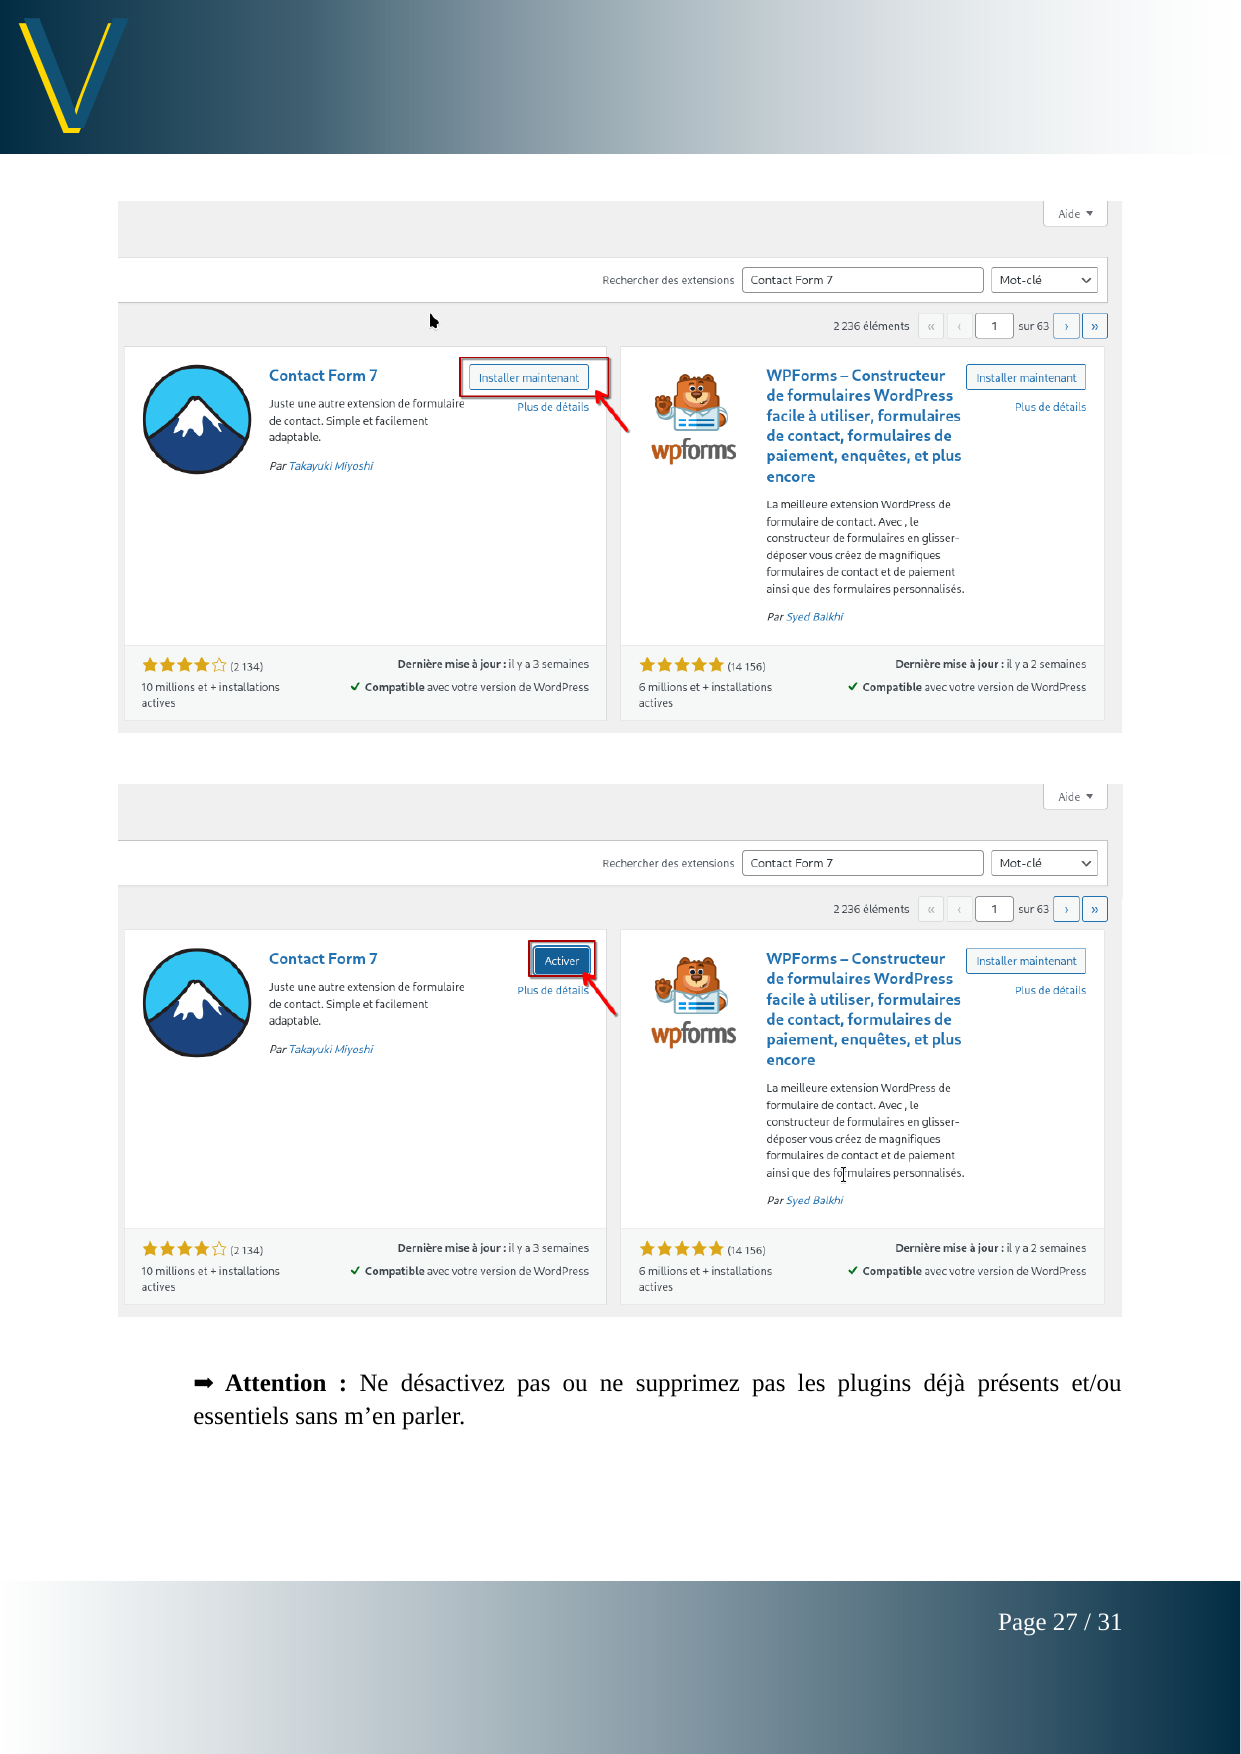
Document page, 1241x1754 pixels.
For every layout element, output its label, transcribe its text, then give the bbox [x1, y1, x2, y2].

picture [118, 201, 1123, 733]
picture [118, 784, 1123, 1317]
list ➡ Attention : Ne désactivez pas ou ne supprimez pas les plugins déjà présents et/ou essentiels sans m’en parler. [156, 1368, 1122, 1430]
